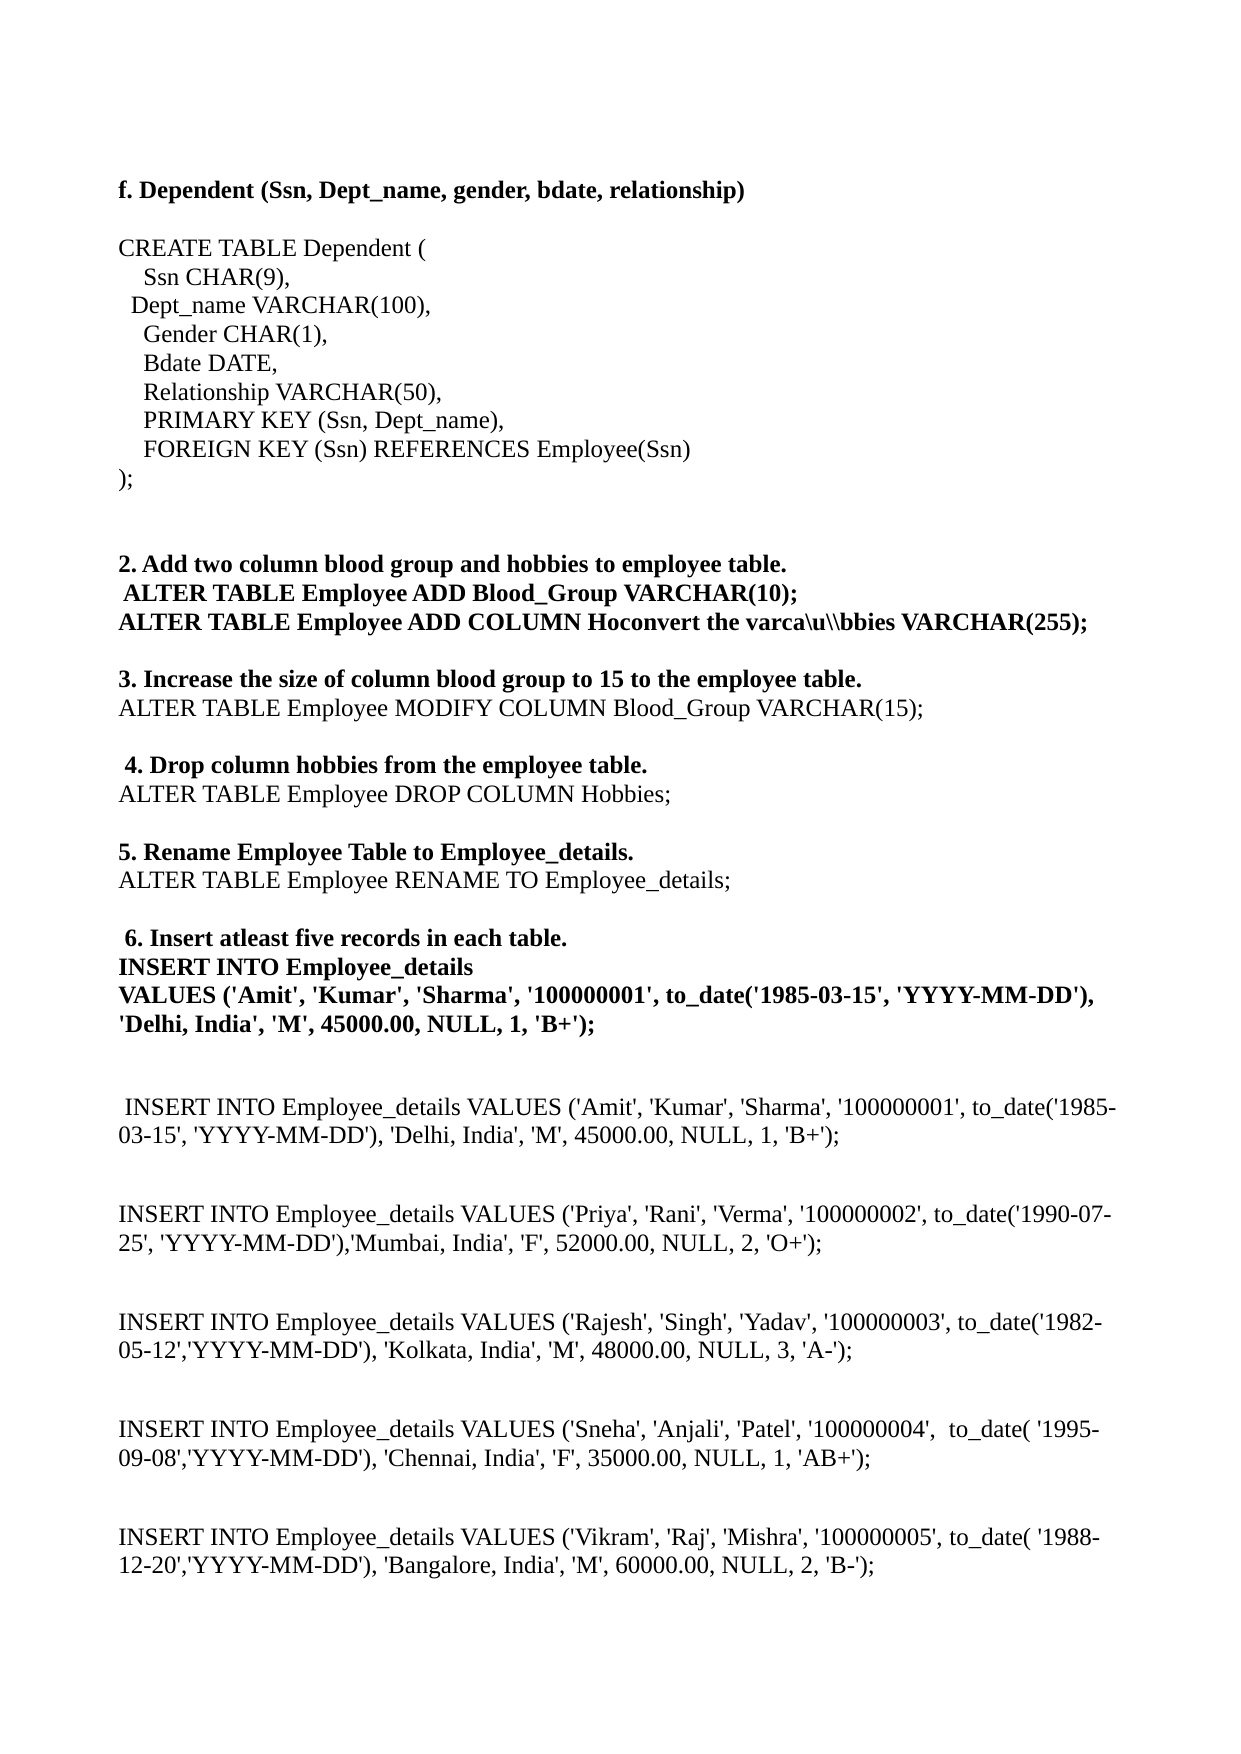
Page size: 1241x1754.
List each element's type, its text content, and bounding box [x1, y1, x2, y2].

text INSERT INTO Employee_details [118, 952, 1122, 981]
text VALUES ('Amit', 'Kumar', 'Sharma', '100000001', to_date('1985-03-15', 'YYYY-MM-DD'), 'Delhi, India', 'M', 45000.00, NULL, 1, 'B+'); [118, 981, 1122, 1038]
text INSERT INTO Employee_details VALUES ('Vikram', 'Raj', 'Mishra', '100000005', to_date( '1988-12-20','YYYY-MM-DD'), 'Bangalore, India', 'M', 60000.00, NULL, 2, 'B-'); [118, 1522, 1122, 1579]
text f. Dependent (Ssn, Dept_name, gender, bdate, relationship) [118, 176, 1122, 204]
text PRIMARY KEY (Ssn, Dept_name), [118, 406, 1122, 434]
text Gender CHAR(1), [118, 319, 1122, 348]
text 6. Insert atleast five records in each table. [118, 923, 1122, 952]
text INSERT INTO Employee_details VALUES ('Rajesh', 'Singh', 'Yadav', '100000003', to_date('1982-05-12','YYYY-MM-DD'), 'Kolkata, India', 'M', 48000.00, NULL, 3, 'A-'); [118, 1307, 1122, 1364]
text 2. Add two column blood group and hobbies to employee table. [118, 549, 1122, 578]
text Dept_name VARCHAR(100), [118, 291, 1122, 319]
text INSERT INTO Employee_details VALUES ('Amit', 'Kumar', 'Sharma', '100000001', to_date('1985-03-15', 'YYYY-MM-DD'), 'Delhi, India', 'M', 45000.00, NULL, 1, 'B+'); [118, 1092, 1122, 1149]
text 3. Increase the size of column blood group to 15 to the employee table. [118, 664, 1122, 693]
text ); [118, 463, 1122, 492]
text ALTER TABLE Employee ADD Blood_Group VARCHAR(10); [118, 578, 1122, 607]
text Bdate DATE, [118, 348, 1122, 377]
text ALTER TABLE Employee ADD COLUMN Hoconvert the varca\u\\bbies VARCHAR(255); [118, 607, 1122, 636]
text ALTER TABLE Employee DROP COLUMN Hobbies; [118, 779, 1122, 808]
text 5. Rename Employee Table to Employee_details. [118, 837, 1122, 866]
text CREATE TABLE Dependent ( [118, 233, 1122, 262]
text ALTER TABLE Employee RENAME TO Employee_details; [118, 866, 1122, 894]
text Ssn CHAR(9), [118, 262, 1122, 291]
text Relationship VARCHAR(50), [118, 377, 1122, 406]
text ALTER TABLE Employee MODIFY COLUMN Blood_Group VARCHAR(15); [118, 693, 1122, 722]
text 4. Drop column hobbies from the employee table. [118, 751, 1122, 779]
text FOREIGN KEY (Ssn) REFERENCES Employee(Ssn) [118, 434, 1122, 463]
text INSERT INTO Employee_details VALUES ('Priya', 'Rani', 'Verma', '100000002', to_date('1990-07-25', 'YYYY-MM-DD'),'Mumbai, India', 'F', 52000.00, NULL, 2, 'O+'); [118, 1199, 1122, 1257]
text INSERT INTO Employee_details VALUES ('Sneha', 'Anjali', 'Patel', '100000004', to_date( '1995-09-08','YYYY-MM-DD'), 'Chennai, India', 'F', 35000.00, NULL, 1, 'AB+'); [118, 1414, 1122, 1472]
